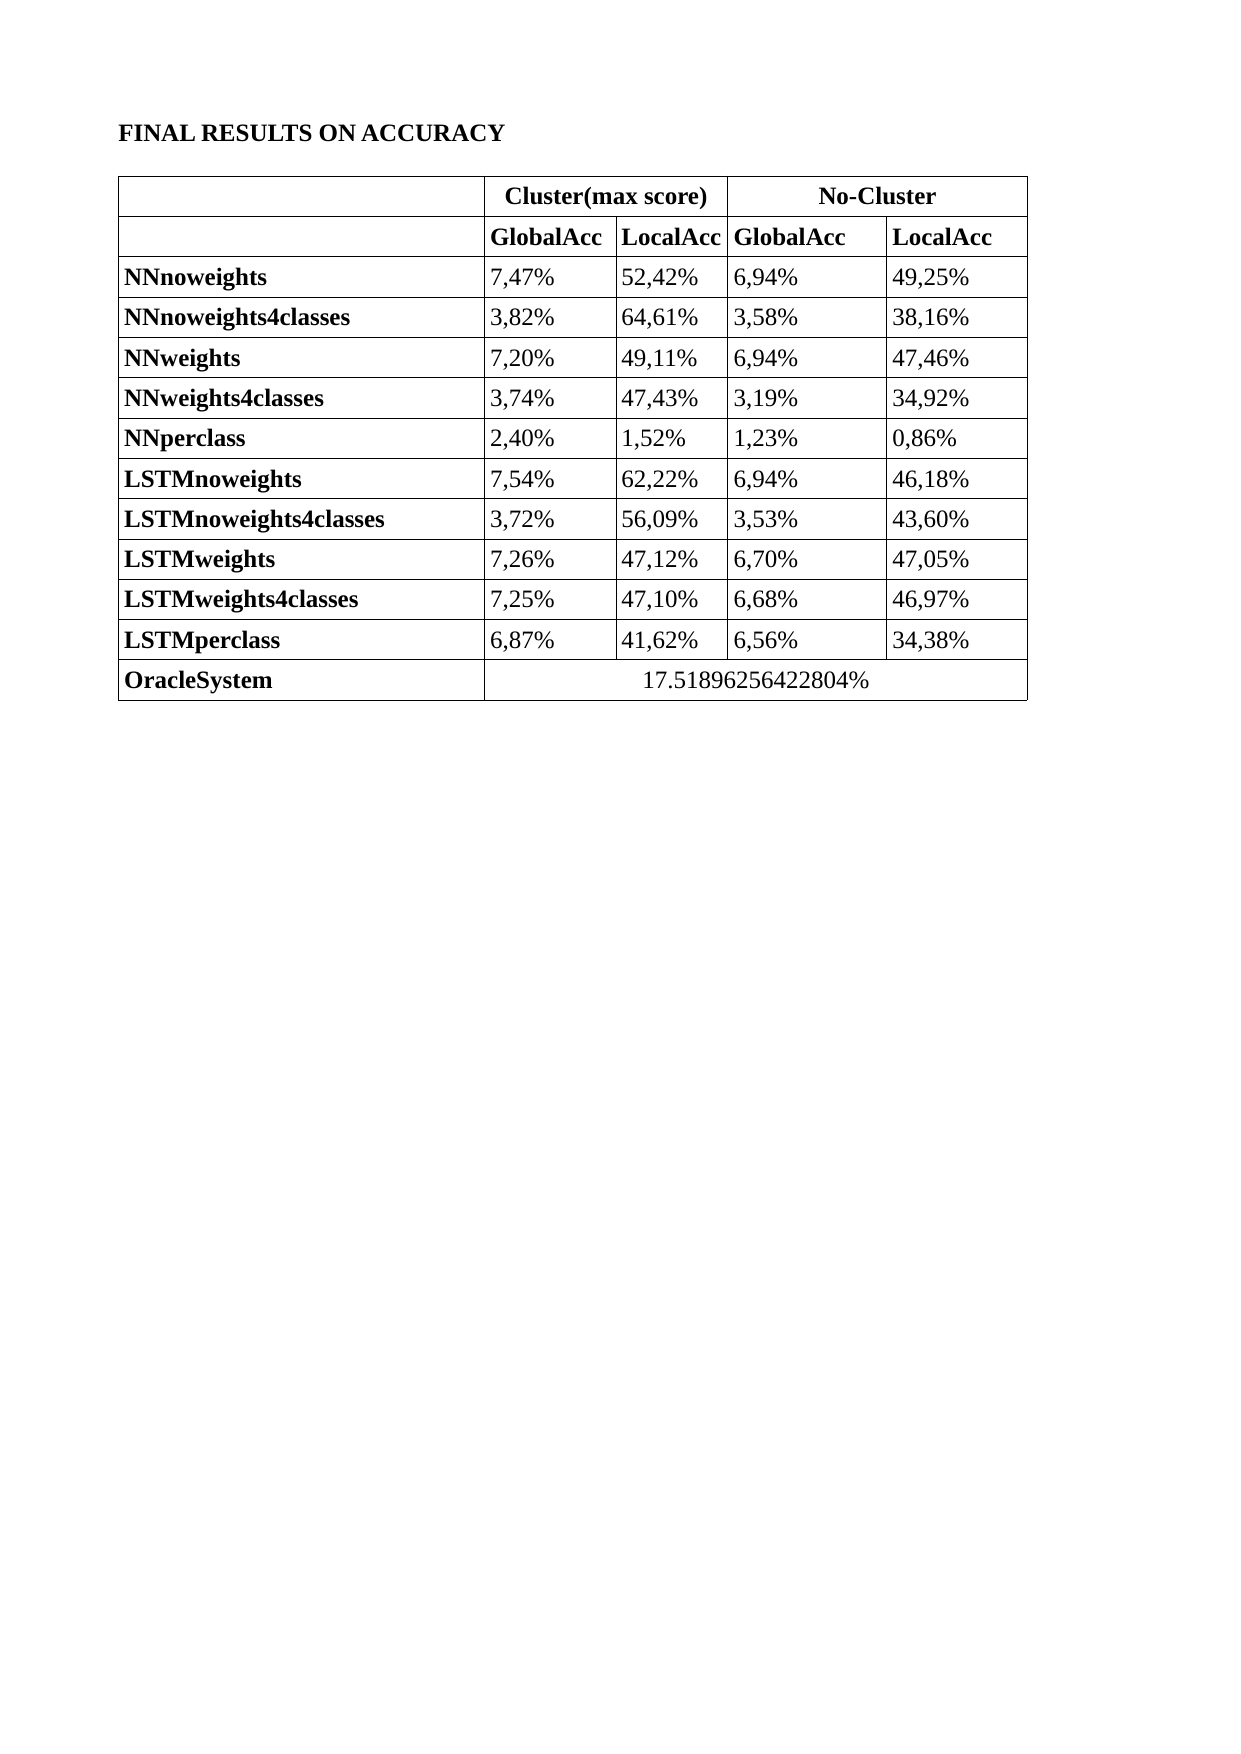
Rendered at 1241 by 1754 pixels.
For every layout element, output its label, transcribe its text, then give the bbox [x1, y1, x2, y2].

table_cell 3,74% [485, 378, 616, 417]
table_cell 34,92% [887, 378, 1027, 417]
table_cell 3,58% [728, 298, 886, 337]
table_cell LSTMweights4classes [119, 580, 484, 619]
table_cell NNweights4classes [119, 378, 484, 417]
table_cell 49,25% [887, 257, 1027, 297]
table_header Cluster(max score) [485, 177, 727, 216]
table_cell 47,43% [617, 378, 727, 417]
table_cell 3,19% [728, 378, 886, 417]
table_cell 3,53% [728, 499, 886, 538]
table_cell 46,18% [887, 459, 1027, 498]
table_cell 34,38% [887, 620, 1027, 659]
table_cell 3,82% [485, 298, 616, 337]
table_cell 6,94% [728, 459, 886, 498]
table_cell NNweights [119, 338, 484, 377]
table_cell 3,72% [485, 499, 616, 538]
table_cell 49,11% [617, 338, 727, 377]
table_cell GlobalAcc [728, 217, 886, 256]
table_cell 47,46% [887, 338, 1027, 377]
table_cell 47,10% [617, 580, 727, 619]
table_cell 43,60% [887, 499, 1027, 538]
table_cell 6,87% [485, 620, 616, 659]
table_cell [119, 217, 484, 256]
table_cell 56,09% [617, 499, 727, 538]
table_cell 52,42% [617, 257, 727, 297]
table_header No-Cluster [728, 177, 1027, 216]
table_header [119, 177, 484, 216]
table_cell 41,62% [617, 620, 727, 659]
table_cell 7,47% [485, 257, 616, 297]
table_cell 38,16% [887, 298, 1027, 337]
table_cell 47,05% [887, 540, 1027, 579]
table_cell GlobalAcc [485, 217, 616, 256]
table_cell 62,22% [617, 459, 727, 498]
text FINAL RESULTS ON ACCURACY [118, 118, 1122, 147]
table_cell LocalAcc [617, 217, 727, 256]
table_cell 46,97% [887, 580, 1027, 619]
table_cell 6,94% [728, 338, 886, 377]
table_cell 7,25% [485, 580, 616, 619]
table_cell 0,86% [887, 419, 1027, 458]
table_cell 64,61% [617, 298, 727, 337]
table_cell 1,52% [617, 419, 727, 458]
table_cell LSTMnoweights4classes [119, 499, 484, 538]
table_cell 6,70% [728, 540, 886, 579]
table_cell 2,40% [485, 419, 616, 458]
table_cell LSTMperclass [119, 620, 484, 659]
table_cell 7,26% [485, 540, 616, 579]
table_cell 17.51896256422804% [485, 660, 1027, 700]
table_cell LSTMnoweights [119, 459, 484, 498]
table_cell 7,54% [485, 459, 616, 498]
table_cell 6,94% [728, 257, 886, 297]
table_cell OracleSystem [119, 660, 484, 700]
table_cell LSTMweights [119, 540, 484, 579]
table_cell 6,68% [728, 580, 886, 619]
table_cell 1,23% [728, 419, 886, 458]
table_cell 47,12% [617, 540, 727, 579]
table_cell 6,56% [728, 620, 886, 659]
table_cell 7,20% [485, 338, 616, 377]
table_cell NNnoweights4classes [119, 298, 484, 337]
table_cell LocalAcc [887, 217, 1027, 256]
table_cell NNperclass [119, 419, 484, 458]
table_cell NNnoweights [119, 257, 484, 297]
